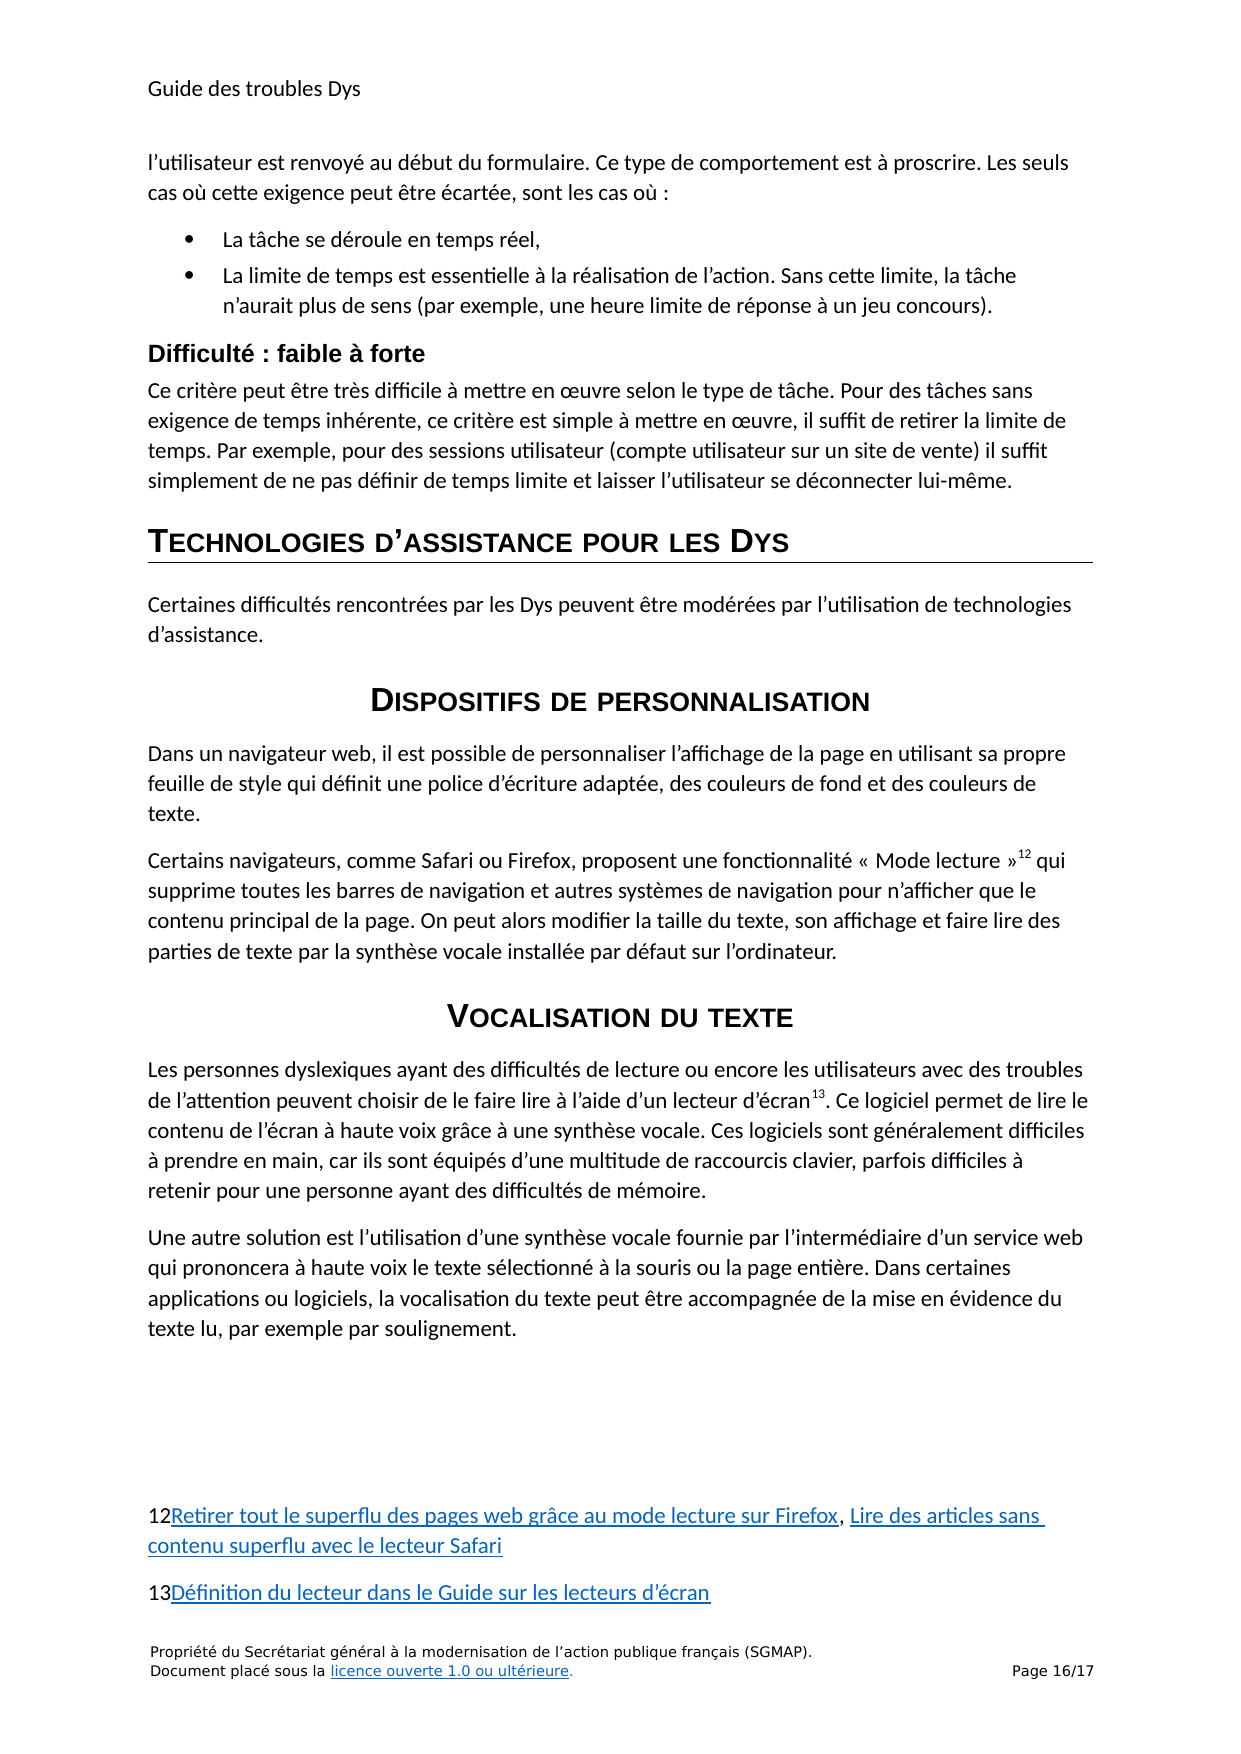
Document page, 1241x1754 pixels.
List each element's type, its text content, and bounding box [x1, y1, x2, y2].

text Certains navigateurs, comme Safari ou Firefox, proposent une fonctionnalité « Mode lecture » qui supprime toutes les barres de navigation et autres systèmes de navigation pour n’afficher que le contenu principal de la page. On peut alors modifier la taille du texte, son affichage et faire lire des parties de texte par la synthèse vocale installée par défaut sur l’ordinateur. [148, 846, 1093, 965]
list La tâche se déroule en temps réel, [185, 225, 1093, 253]
text l’utilisateur est renvoyé au début du formulaire. Ce type de comportement est à proscrire. Les seuls cas où cette exigence peut être écartée, sont les cas où : [148, 148, 1093, 206]
list La limite de temps est essentielle à la réalisation de l’action. Sans cette limite, la tâche n’aurait plus de sens (par exemple, une heure limite de réponse à un jeu concours). [185, 261, 1093, 319]
text Retirer tout le superflu des pages web grâce au mode lecture sur Firefox, Lire des articles sans contenu superflu avec le lecteur Safari [148, 1501, 1093, 1559]
text Certaines difficultés rencontrées par les Dys peuvent être modérées par l’utilisation de technologies d’assistance. [148, 590, 1093, 648]
text Ce critère peut être très difficile à mettre en œuvre selon le type de tâche. Pour des tâches sans exigence de temps inhérente, ce critère est simple à mettre en œuvre, il suffit de retirer la limite de temps. Par exemple, pour des sessions utilisateur (compte utilisateur sur un site de vente) il suffit simplement de ne pas définir de temps limite et laisser l’utilisateur se déconnecter lui-même. [148, 376, 1093, 494]
text Dans un navigateur web, il est possible de personnaliser l’affichage de la page en utilisant sa propre feuille de style qui définit une police d’écriture adaptée, des couleurs de fond et des couleurs de texte. [148, 739, 1093, 827]
subtitle Technologies d’assistance pour les Dys [148, 522, 1093, 562]
text Une autre solution est l’utilisation d’une synthèse vocale fournie par l’intermédiaire d’un service web qui prononcera à haute voix le texte sélectionné à la souris ou la page entière. Dans certaines applications ou logiciels, la vocalisation du texte peut être accompagnée de la mise en évidence du texte lu, par exemple par soulignement. [148, 1223, 1093, 1342]
text Définition du lecteur dans le Guide sur les lecteurs d’écran [148, 1578, 1093, 1606]
subtitle Difficulté : faible à forte [148, 339, 1093, 368]
subtitle Vocalisation du texte [148, 996, 1093, 1035]
subtitle Dispositifs de personnalisation [148, 680, 1093, 718]
text Les personnes dyslexiques ayant des difficultés de lecture ou encore les utilisateurs avec des troubles de l’attention peuvent choisir de le faire lire à l’aide d’un lecteur d’écran. Ce logiciel permet de lire le contenu de l’écran à haute voix grâce à une synthèse vocale. Ces logiciels sont généralement difficiles à prendre en main, car ils sont équipés d’une multitude de raccourcis clavier, parfois difficiles à retenir pour une personne ayant des difficultés de mémoire. [148, 1056, 1093, 1204]
